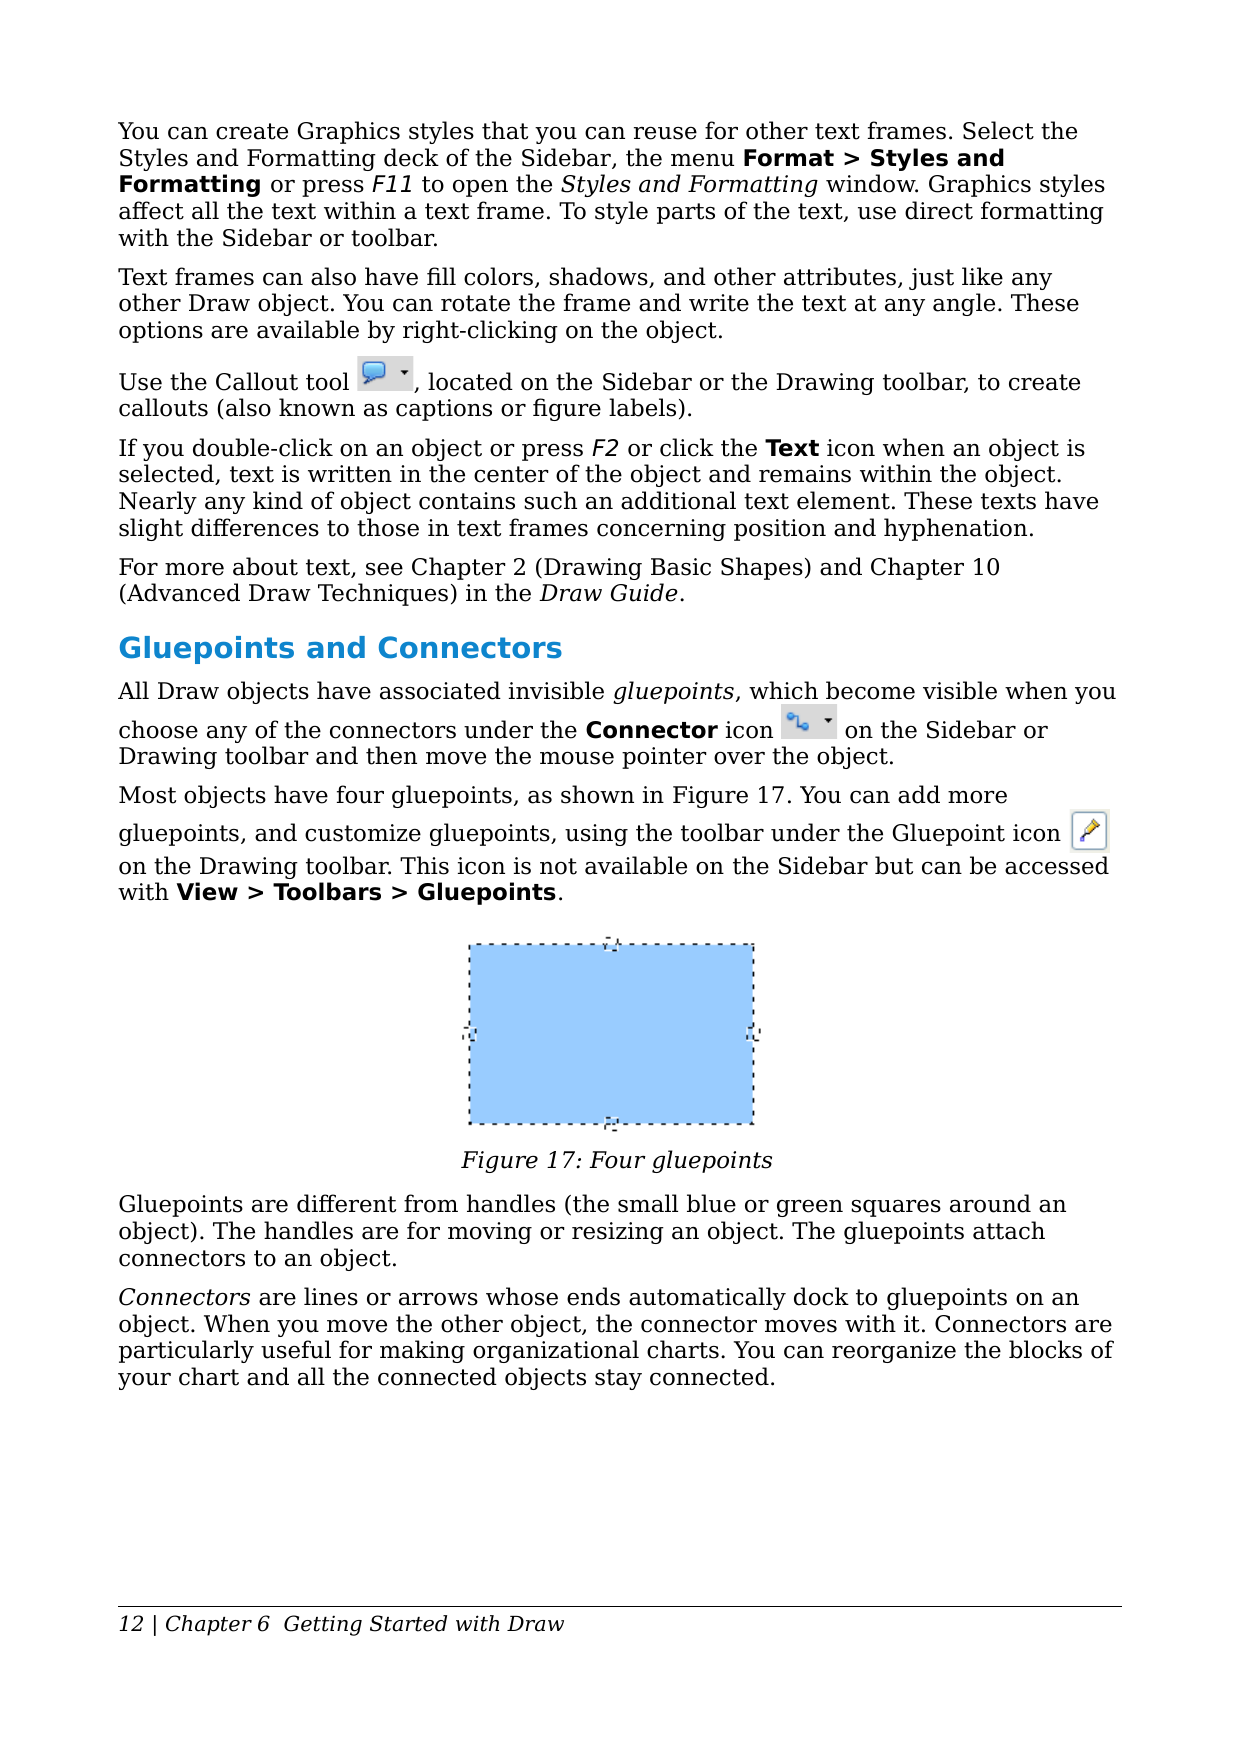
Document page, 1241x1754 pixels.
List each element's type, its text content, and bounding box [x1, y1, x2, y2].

text Gluepoints are different from handles (the small blue or green squares around an object). The handles are for moving or resizing an object. The gluepoints attach connectors to an object. [118, 1192, 1122, 1272]
text Figure 17: Four gluepoints [461, 1147, 779, 1173]
text Use the Callout tool , located on the Sidebar or the Drawing toolbar, to create callouts (also known as captions or figure labels). [118, 356, 1122, 422]
text Connectors are lines or arrows whose ends automatically dock to gluepoints on an object. When you move the other object, the connector moves with it. Connectors are particularly useful for making organizational charts. You can reorganize the blocks of your chart and all the connected objects stay connected. [118, 1284, 1122, 1391]
text For more about text, see Chapter 2 (Drawing Basic Shapes) and Chapter 10 (Advanced Draw Techniques) in the Draw Guide. [118, 554, 1122, 607]
text All Draw objects have associated invisible gluepoints, which become visible when you choose any of the connectors under the Connector icon on the Sidebar or Drawing toolbar and then move the mouse pointer over the object. [118, 678, 1122, 770]
text Most objects have four gluepoints, as shown in Figure 17. You can add more gluepoints, and customize gluepoints, using the toolbar under the Gluepoint icon on the Drawing toolbar. This icon is not available on the Sidebar but can be accessed with View > Toolbars > Gluepoints. [118, 783, 1122, 906]
picture [1069, 809, 1110, 853]
text Text frames can also have fill colors, shadows, and other attributes, just like any other Draw object. You can rotate the frame and write the text at any angle. These options are available by right-clicking on the object. [118, 264, 1122, 344]
text You can create Graphics styles that you can reuse for other text frames. Select the Styles and Formatting deck of the Sidebar, the menu Format > Styles and Formatting or press F11 to open the Styles and Formatting window. Graphics styles affect all the text within a text frame. To style parts of the text, use direct formatting with the Sidebar or toolbar. [118, 118, 1122, 251]
picture [781, 704, 838, 739]
picture [357, 356, 414, 391]
picture [461, 931, 764, 1141]
subtitle Gluepoints and Connectors [118, 631, 1122, 665]
text If you double-click on an object or press F2 or click the Text icon when an object is selected, text is written in the center of the object and remains within the object. Nearly any kind of object contains such an additional text element. These texts have slight differences to those in text frames concerning position and hyphenation. [118, 435, 1122, 541]
